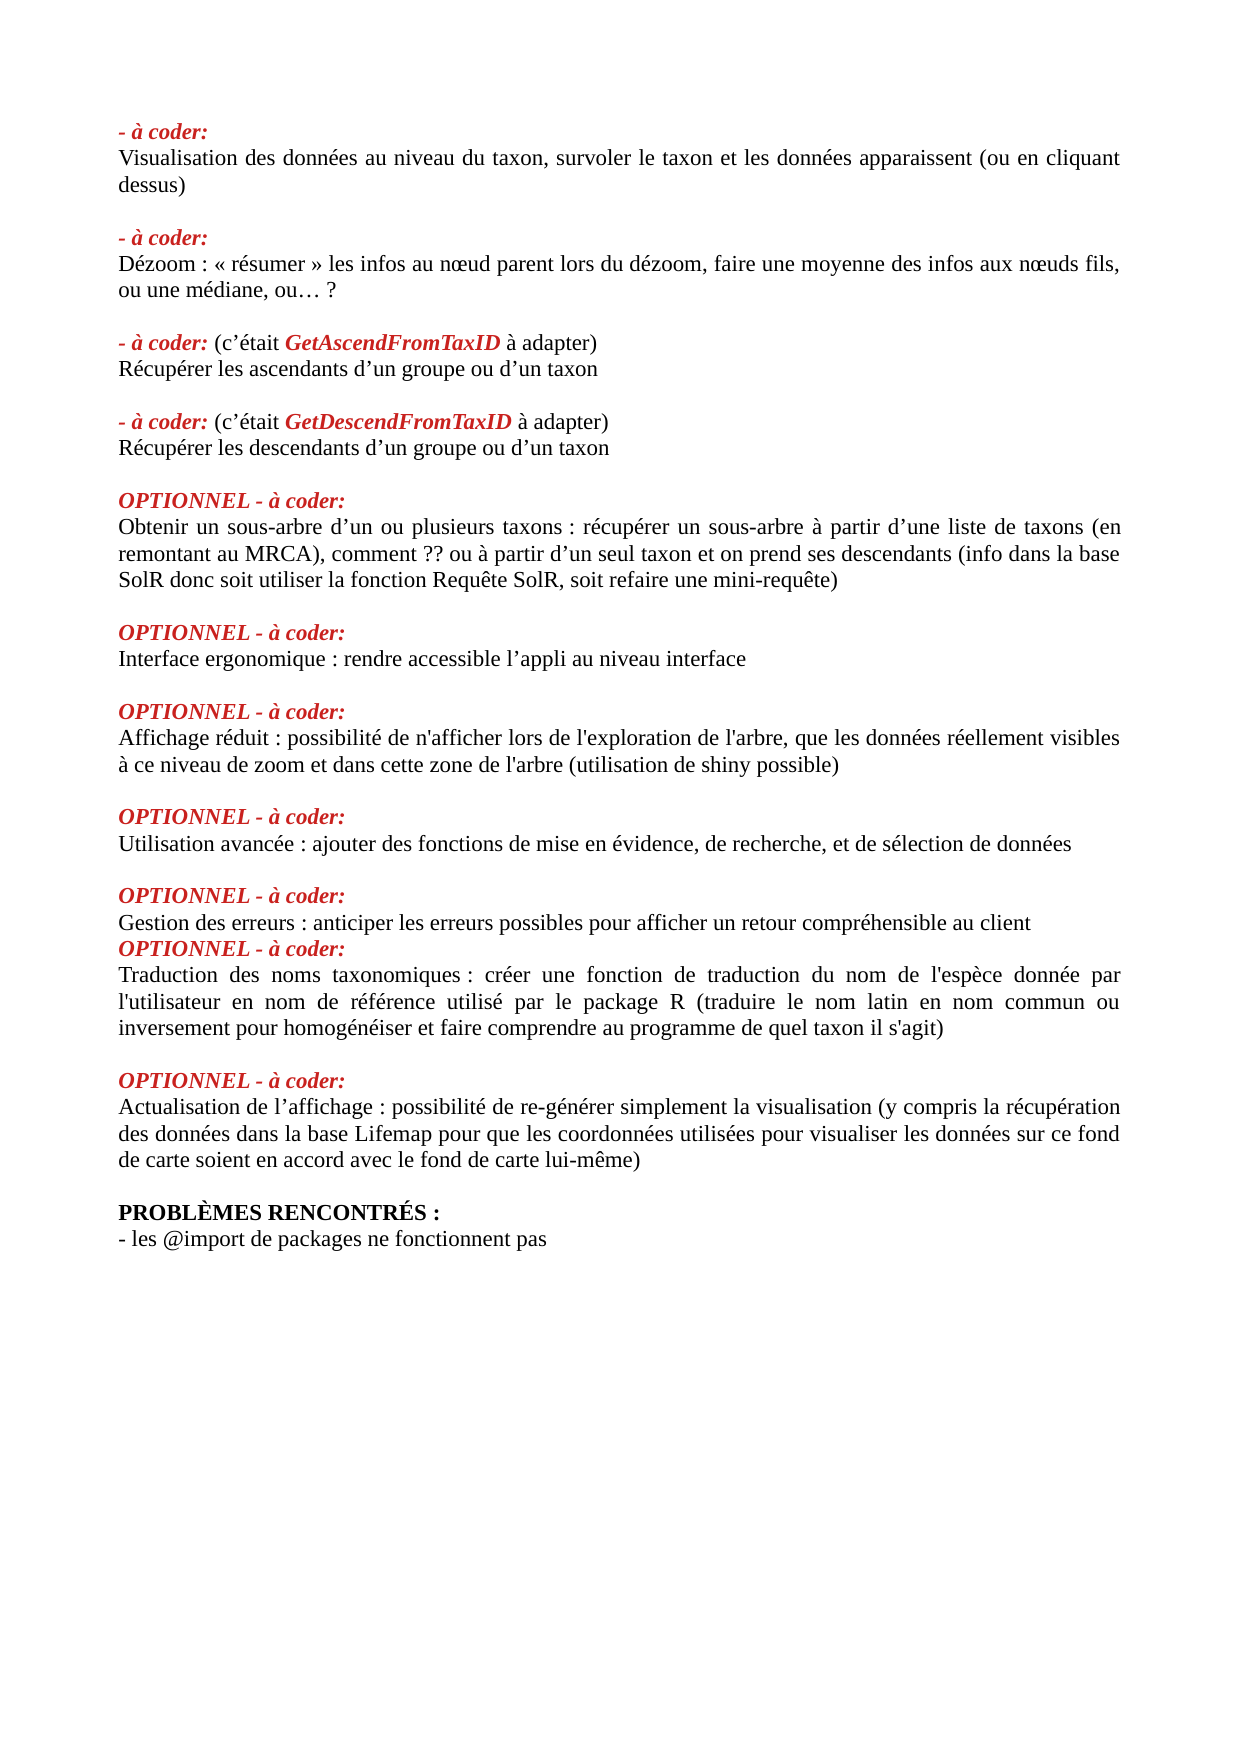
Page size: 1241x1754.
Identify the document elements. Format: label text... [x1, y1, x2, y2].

text - à coder: (c’était GetDescendFromTaxID à adapter) [118, 408, 1122, 434]
text - à coder: [118, 118, 1122, 144]
text Interface ergonomique : rendre accessible l’appli au niveau interface [118, 645, 1122, 672]
text Gestion des erreurs : anticiper les erreurs possibles pour afficher un retour compréhensible au client [118, 909, 1122, 935]
text OPTIONNEL - à coder: [118, 698, 1122, 724]
text OPTIONNEL - à coder: [118, 803, 1122, 830]
text Actualisation de l’affichage : possibilité de re-générer simplement la visualisation (y compris la récupération des données dans la base Lifemap pour que les coordonnées utilisées pour visualiser les données sur ce fond de carte soient en accord avec le fond de carte lui-même) [118, 1093, 1122, 1172]
text - à coder: (c’était GetAscendFromTaxID à adapter) [118, 329, 1122, 355]
text PROBLÈMES RENCONTRÉS : [118, 1199, 1122, 1225]
text Traduction des noms taxonomiques : créer une fonction de traduction du nom de l'espèce donnée par l'utilisateur en nom de référence utilisé par le package R (traduire le nom latin en nom commun ou inversement pour homogénéiser et faire comprendre au programme de quel taxon il s'agit) [118, 961, 1122, 1041]
text Utilisation avancée : ajouter des fonctions de mise en évidence, de recherche, et de sélection de données [118, 830, 1122, 856]
text OPTIONNEL - à coder: [118, 1067, 1122, 1093]
text OPTIONNEL - à coder: [118, 619, 1122, 645]
text Dézoom : « résumer » les infos au nœud parent lors du dézoom, faire une moyenne des infos aux nœuds fils, ou une médiane, ou… ? [118, 250, 1122, 303]
text - les @import de packages ne fonctionnent pas [118, 1225, 1122, 1251]
text - à coder: [118, 223, 1122, 250]
text OPTIONNEL - à coder: [118, 935, 1122, 961]
text Obtenir un sous-arbre d’un ou plusieurs taxons : récupérer un sous-arbre à partir d’une liste de taxons (en remontant au MRCA), comment ?? ou à partir d’un seul taxon et on prend ses descendants (info dans la base SolR donc soit utiliser la fonction Requête SolR, soit refaire une mini-requête) [118, 513, 1122, 592]
text Récupérer les ascendants d’un groupe ou d’un taxon [118, 355, 1122, 382]
text Affichage réduit : possibilité de n'afficher lors de l'exploration de l'arbre, que les données réellement visibles à ce niveau de zoom et dans cette zone de l'arbre (utilisation de shiny possible) [118, 724, 1122, 777]
text Visualisation des données au niveau du taxon, survoler le taxon et les données apparaissent (ou en cliquant dessus) [118, 144, 1122, 197]
text OPTIONNEL - à coder: [118, 487, 1122, 513]
text Récupérer les descendants d’un groupe ou d’un taxon [118, 434, 1122, 461]
text OPTIONNEL - à coder: [118, 882, 1122, 909]
